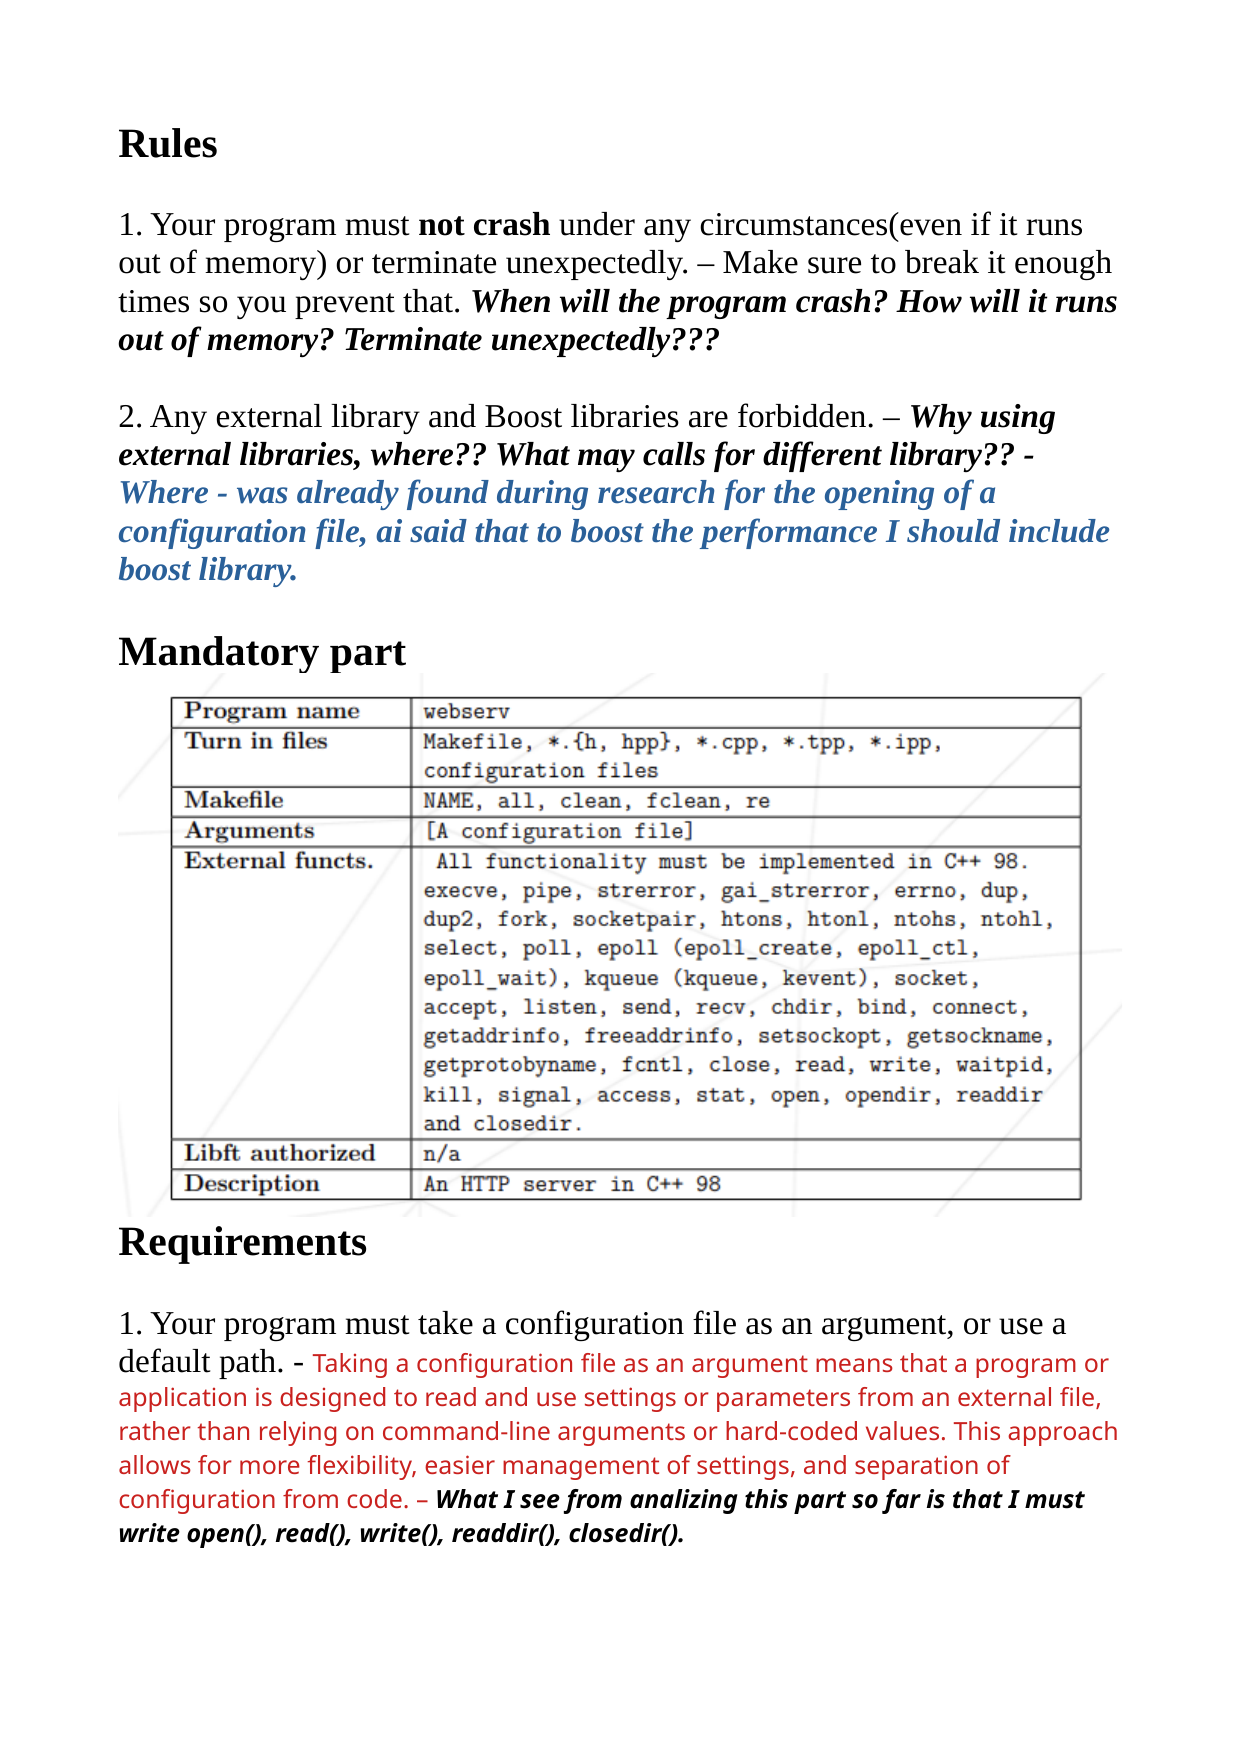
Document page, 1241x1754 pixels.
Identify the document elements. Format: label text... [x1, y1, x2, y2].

text Rules [118, 118, 1122, 166]
text Where - was already found during research for the opening of a configuration file, ai said that to boost the performance I should include boost library. [118, 473, 1122, 588]
text Requirements [118, 1217, 1122, 1264]
text 1. Your program must not crash under any circumstances(even if it runs out of memory) or terminate unexpectedly. – Make sure to break it enough times so you prevent that. When will the program crash? How will it runs out of memory? Terminate unexpectedly??? [118, 204, 1122, 358]
text 2. Any external library and Boost libraries are forbidden. – Why using external libraries, where?? What may calls for different library?? - [118, 396, 1122, 473]
text 1. Your program must take a configuration file as an argument, or use a default path. - Taking a configuration file as an argument means that a program or application is designed to read and use settings or parameters from an external file, rather than relying on command-line arguments or hard-coded values. This approach allows for more flexibility, easier management of settings, and separation of configuration from code. – What I see from analizing this part so far is that I must write open(), read(), write(), readdir(), closedir(). [118, 1303, 1122, 1550]
text Mandatory part [118, 626, 1122, 673]
picture [118, 673, 1123, 1217]
